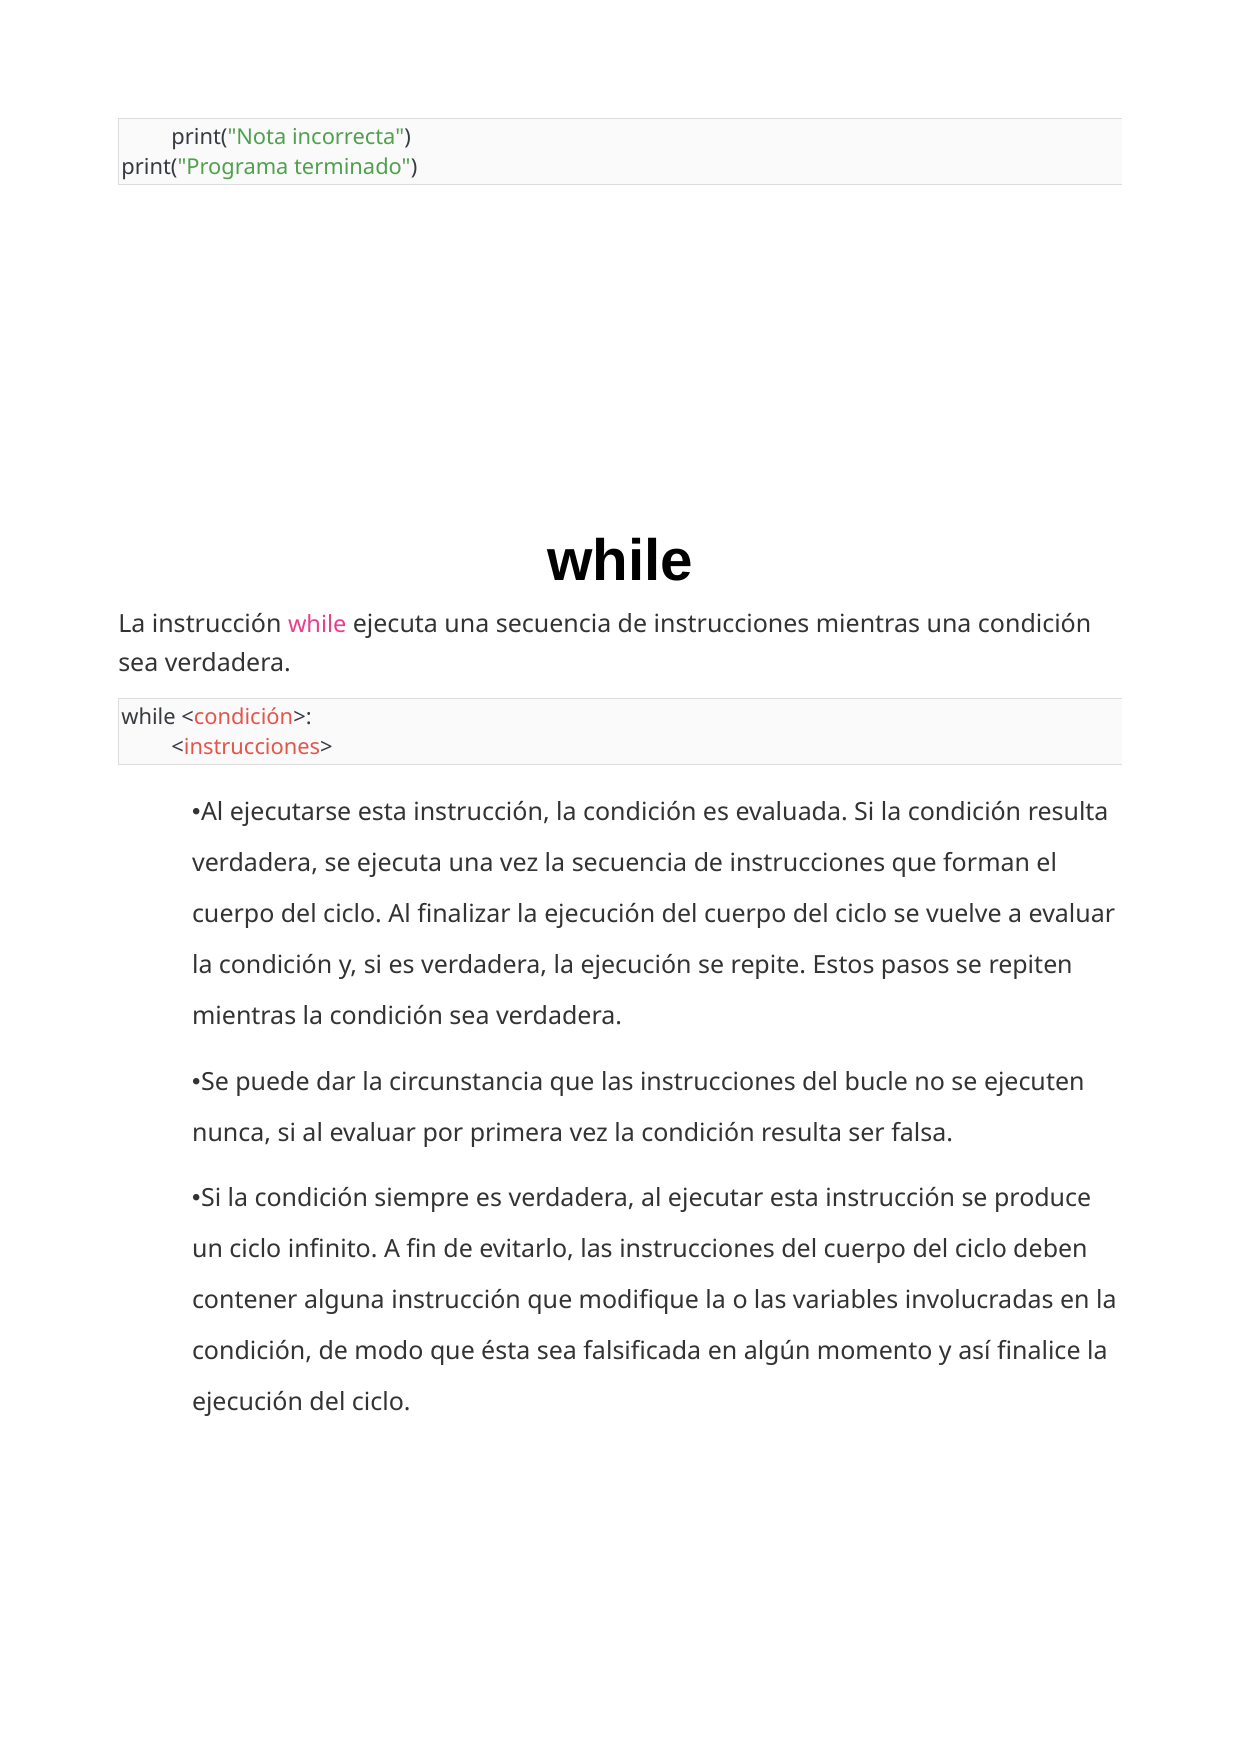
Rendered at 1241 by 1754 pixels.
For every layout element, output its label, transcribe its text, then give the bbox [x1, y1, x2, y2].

text while <condición>: [119, 699, 1122, 728]
text print("Nota incorrecta") [119, 119, 1122, 148]
list Se puede dar la circunstancia que las instrucciones del bucle no se ejecuten nunca, si al evaluar por primera vez la condición resulta ser falsa. [118, 1063, 1122, 1148]
title while [118, 526, 1122, 593]
list Si la condición siempre es verdadera, al ejecutar esta instrucción se produce un ciclo infinito. A fin de evitarlo, las instrucciones del cuerpo del ciclo deben contener alguna instrucción que modifique la o las variables involucradas en la condición, de modo que ésta sea falsificada en algún momento y así finalice la ejecución del ciclo. [118, 1180, 1122, 1418]
text La instrucción while ejecuta una secuencia de instrucciones mientras una condición sea verdadera. [118, 605, 1122, 678]
text print("Programa terminado") [119, 148, 1122, 184]
text <instrucciones> [119, 728, 1122, 764]
list Al ejecutarse esta instrucción, la condición es evaluada. Si la condición resulta verdadera, se ejecuta una vez la secuencia de instrucciones que forman el cuerpo del ciclo. Al finalizar la ejecución del cuerpo del ciclo se vuelve a evaluar la condición y, si es verdadera, la ejecución se repite. Estos pasos se repiten mientras la condición sea verdadera. [118, 793, 1122, 1032]
